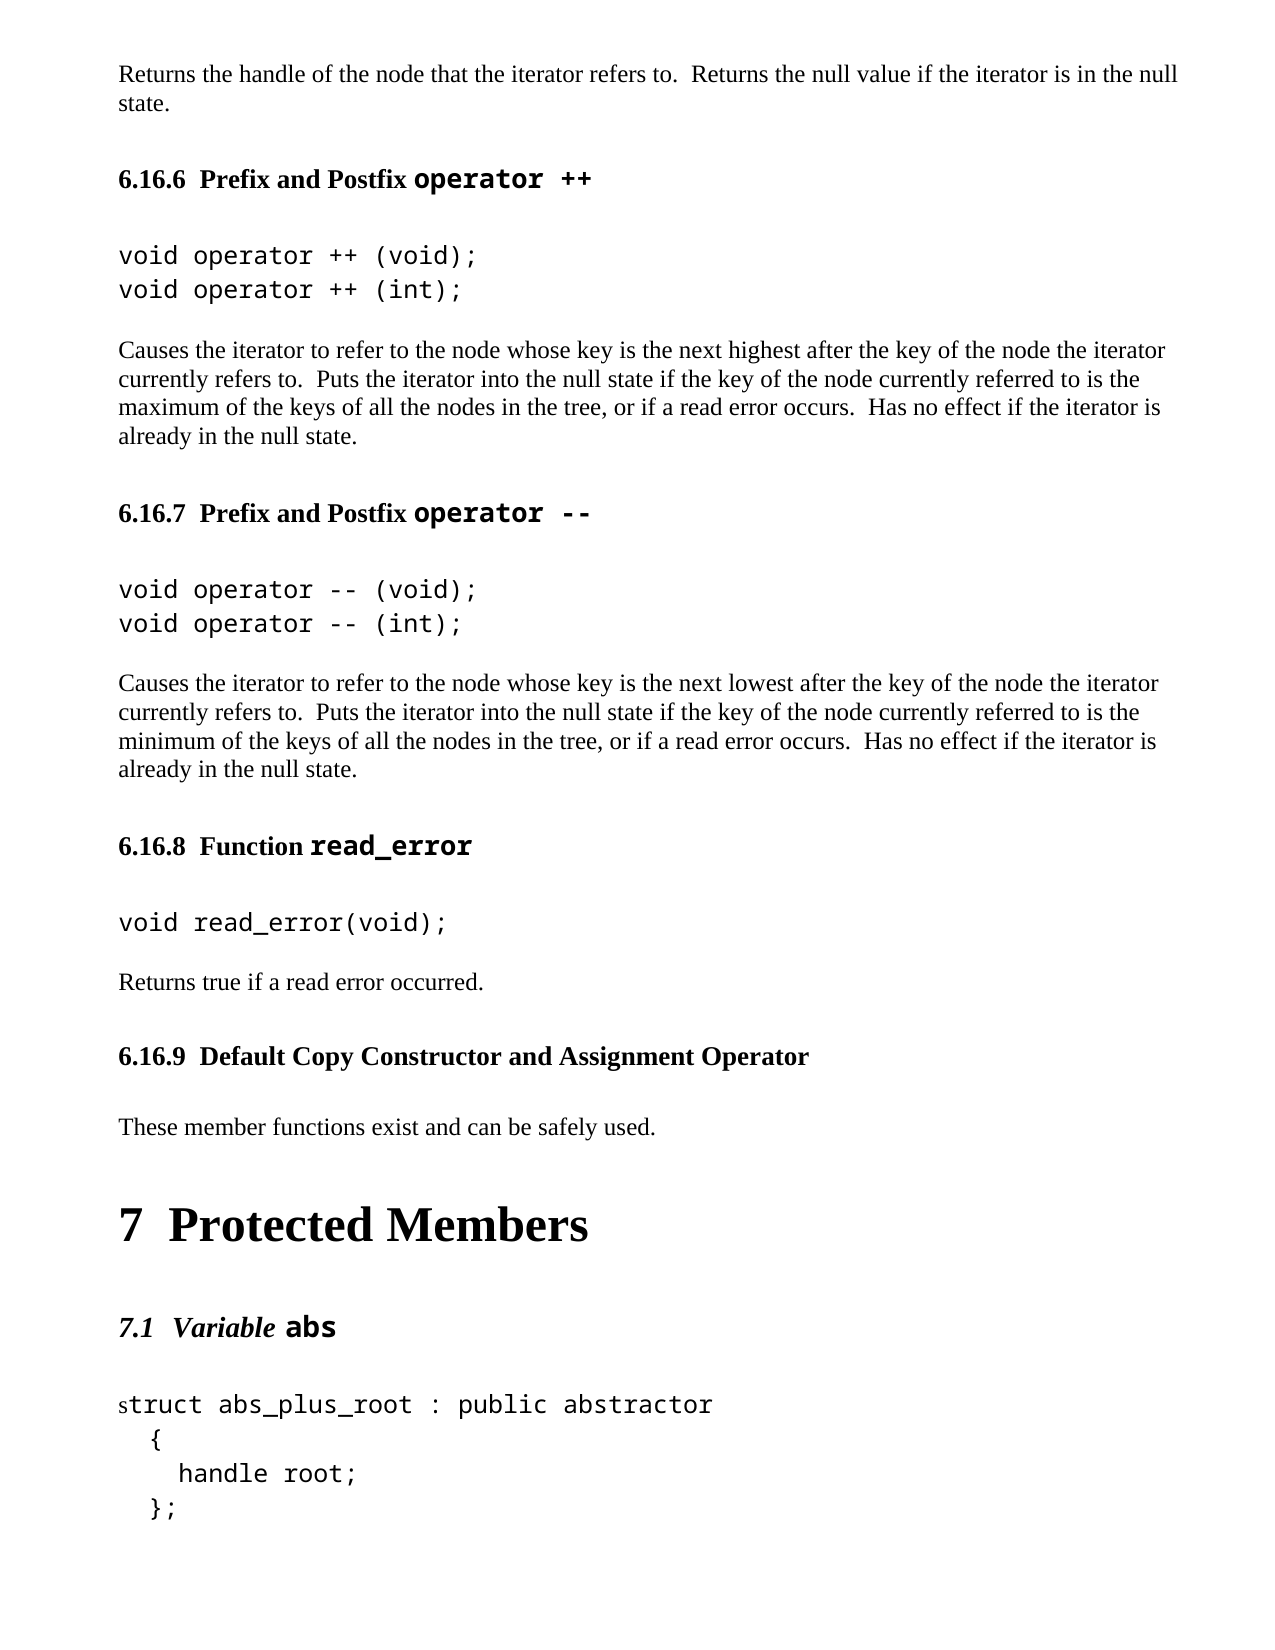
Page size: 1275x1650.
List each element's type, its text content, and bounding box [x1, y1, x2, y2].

text void operator ++ (int); [118, 272, 1216, 306]
text Returns the handle of the node that the iterator refers to. Returns the null value if the iterator is in the null state. [118, 59, 1216, 117]
text void operator ++ (void); [118, 238, 1216, 272]
text void operator -- (void); [118, 571, 1216, 605]
subtitle 6.16.6 Prefix and Postfix operator ++ [118, 160, 1216, 197]
text }; [118, 1489, 1216, 1523]
subtitle 6.16.7 Prefix and Postfix operator -- [118, 493, 1216, 530]
text Causes the iterator to refer to the node whose key is the next highest after the key of the node the iterator currently refers to. Puts the iterator into the null state if the key of the node currently referred to is the maximum of the keys of all the nodes in the tree, or if a read error occurs. Has no effect if the iterator is already in the null state. [118, 335, 1216, 450]
text struct abs_plus_root : public abstractor [118, 1387, 1216, 1421]
text { [118, 1421, 1216, 1455]
subtitle 6.16.9 Default Copy Constructor and Assignment Operator [118, 1039, 1216, 1071]
subtitle 6.16.8 Function read_error [118, 827, 1216, 863]
subtitle 7 Protected Members [118, 1194, 1216, 1252]
text Causes the iterator to refer to the node whose key is the next lowest after the key of the node the iterator currently refers to. Puts the iterator into the null state if the key of the node currently referred to is the minimum of the keys of all the nodes in the tree, or if a read error occurs. Has no effect if the iterator is already in the null state. [118, 668, 1216, 783]
text These member functions exist and can be safely used. [118, 1112, 1216, 1141]
text void read_error(void); [118, 905, 1216, 939]
text handle root; [118, 1455, 1216, 1489]
subtitle 7.1 Variable abs [118, 1302, 1216, 1346]
text void operator -- (int); [118, 605, 1216, 639]
text Returns true if a read error occurred. [118, 967, 1216, 996]
